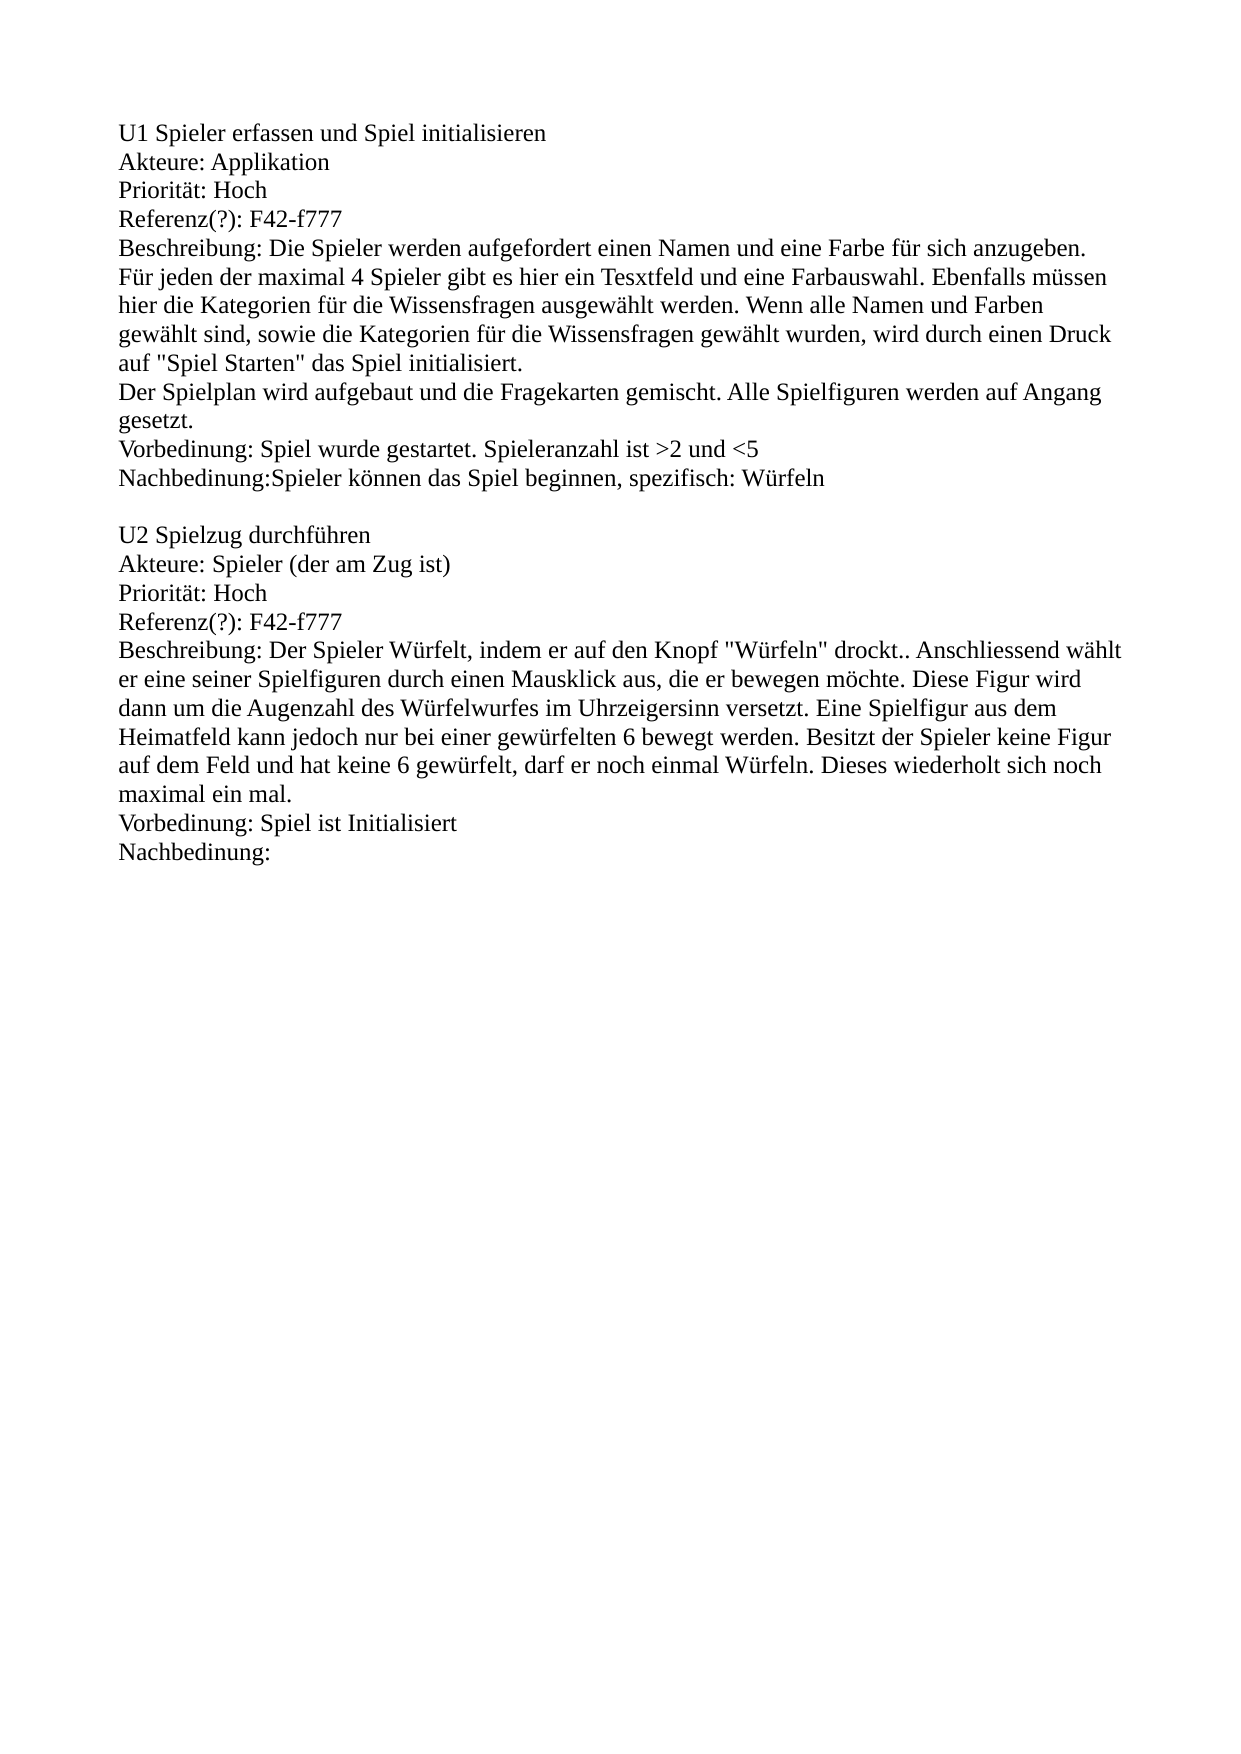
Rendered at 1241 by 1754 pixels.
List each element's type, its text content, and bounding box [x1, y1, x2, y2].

text Referenz(?): F42-f777 [118, 607, 1122, 636]
text Referenz(?): F42-f777 [118, 204, 1122, 233]
text Nachbedinung: [118, 837, 1122, 866]
text Beschreibung: Der Spieler Würfelt, indem er auf den Knopf "Würfeln" drockt.. Anschliessend wählt er eine seiner Spielfiguren durch einen Mausklick aus, die er bewegen möchte. Diese Figur wird dann um die Augenzahl des Würfelwurfes im Uhrzeigersinn versetzt. Eine Spielfigur aus dem Heimatfeld kann jedoch nur bei einer gewürfelten 6 bewegt werden. Besitzt der Spieler keine Figur auf dem Feld und hat keine 6 gewürfelt, darf er noch einmal Würfeln. Dieses wiederholt sich noch maximal ein mal. [118, 636, 1122, 808]
text Akteure: Applikation [118, 147, 1122, 176]
text Vorbedinung: Spiel wurde gestartet. Spieleranzahl ist >2 und <5 [118, 434, 1122, 463]
text Akteure: Spieler (der am Zug ist) [118, 549, 1122, 578]
text Vorbedinung: Spiel ist Initialisiert [118, 808, 1122, 837]
text Priorität: Hoch [118, 176, 1122, 204]
text Der Spielplan wird aufgebaut und die Fragekarten gemischt. Alle Spielfiguren werden auf Angang gesetzt. [118, 377, 1122, 434]
text Priorität: Hoch [118, 578, 1122, 607]
text U1 Spieler erfassen und Spiel initialisieren [118, 118, 1122, 147]
text Beschreibung: Die Spieler werden aufgefordert einen Namen und eine Farbe für sich anzugeben. Für jeden der maximal 4 Spieler gibt es hier ein Tesxtfeld und eine Farbauswahl. Ebenfalls müssen hier die Kategorien für die Wissensfragen ausgewählt werden. Wenn alle Namen und Farben gewählt sind, sowie die Kategorien für die Wissensfragen gewählt wurden, wird durch einen Druck auf "Spiel Starten" das Spiel initialisiert. [118, 233, 1122, 377]
text Nachbedinung:Spieler können das Spiel beginnen, spezifisch: Würfeln [118, 463, 1122, 492]
text U2 Spielzug durchführen [118, 521, 1122, 549]
